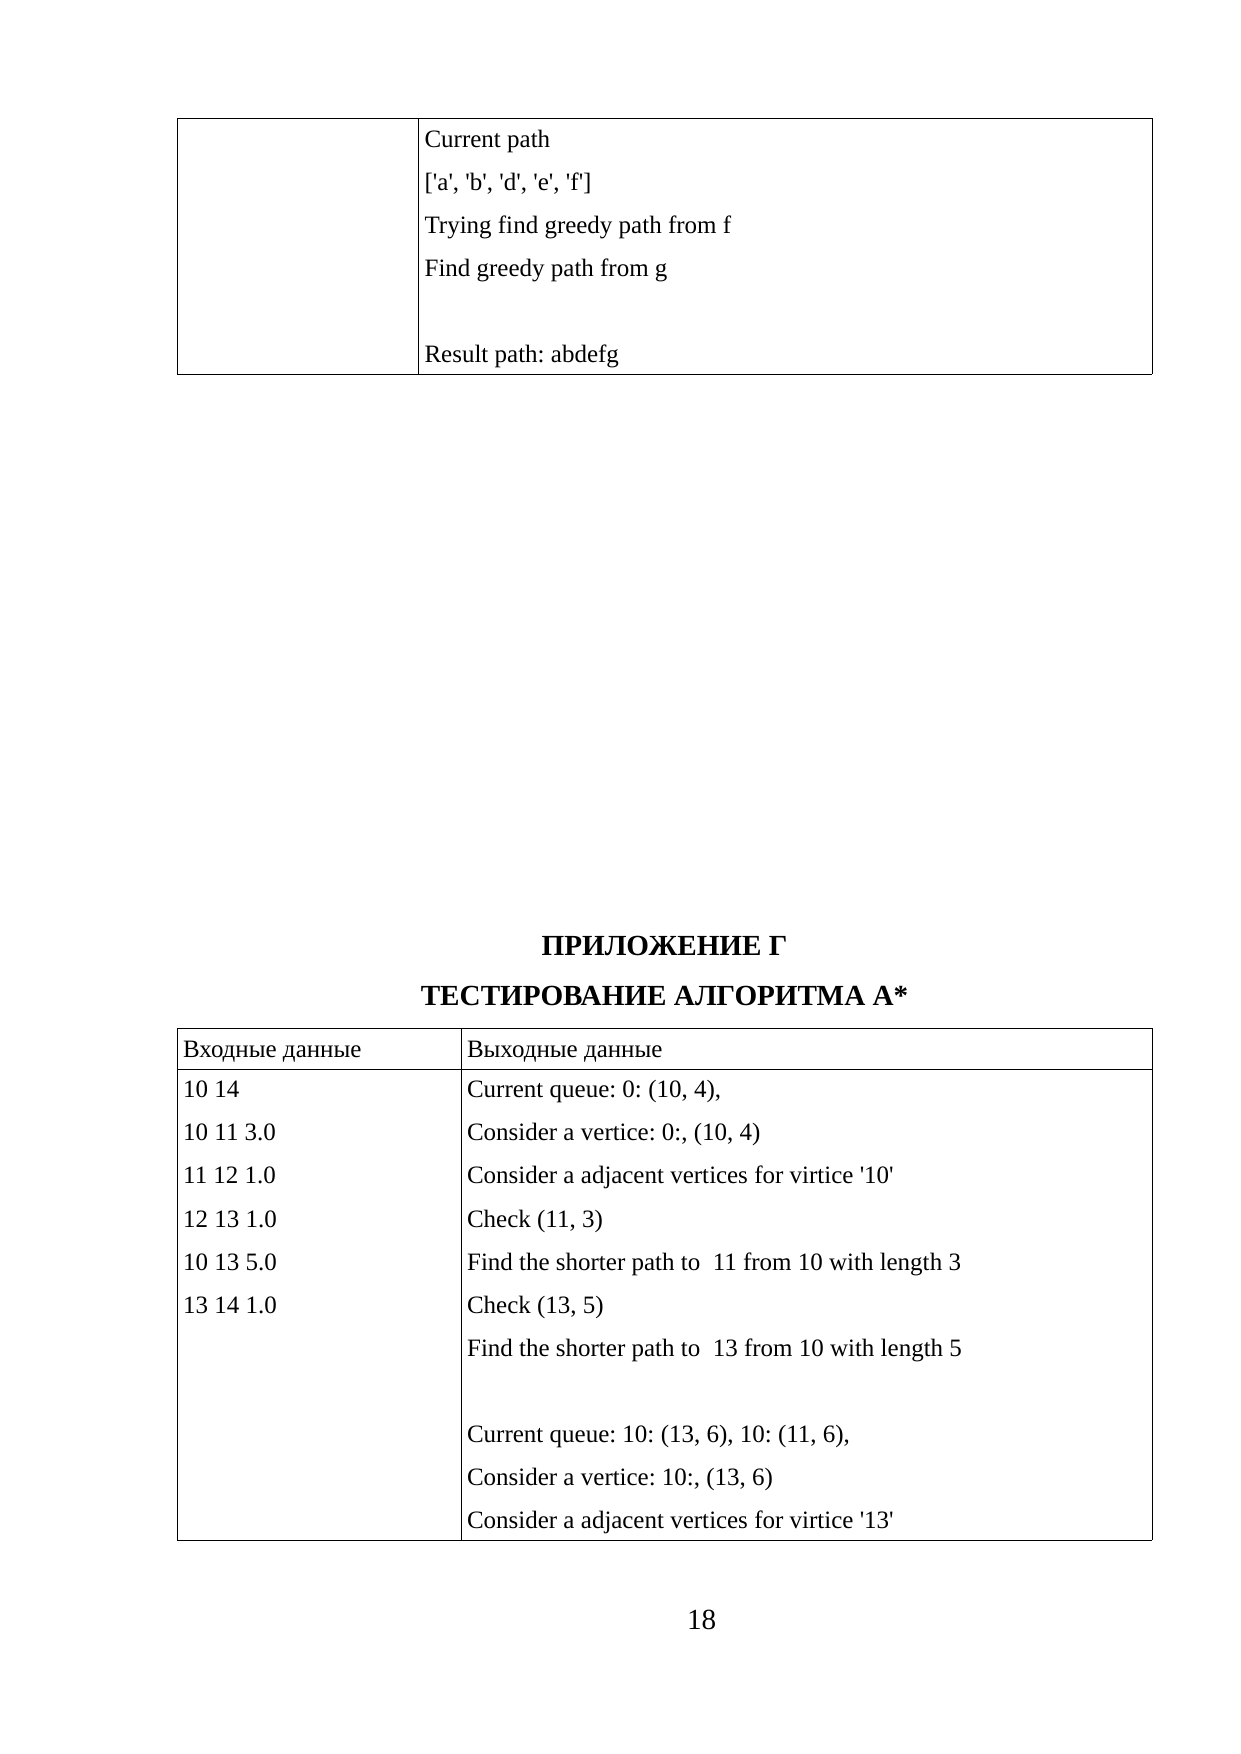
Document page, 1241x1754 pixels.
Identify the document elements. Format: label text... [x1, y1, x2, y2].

text ТЕСТИРОВАНИЕ АЛГОРИТМА А* [177, 978, 1152, 1011]
table_header Выходные данные [462, 1029, 1152, 1068]
table_cell Current path ['a', 'b', 'd', 'e', 'f'] Trying find greedy path from f Find greedy path from g Result path: abdefg [419, 119, 1152, 374]
table_cell Current queue: 0: (10, 4), Consider a vertice: 0:, (10, 4) Consider a adjacent vertices for virtice '10' Check (11, 3) Find the shorter path to 11 from 10 with length 3 Check (13, 5) Find the shorter path to 13 from 10 with length 5 Current queue: 10: (13, 6), 10: (11, 6), Consider a vertice: 10:, (13, 6) Consider a adjacent vertices for virtice '13' [462, 1070, 1152, 1540]
table_header Входные данные [178, 1029, 461, 1068]
table_cell 10 14 10 11 3.0 11 12 1.0 12 13 1.0 10 13 5.0 13 14 1.0 [178, 1070, 461, 1540]
table_cell [178, 119, 418, 374]
text ПРИЛОЖЕНИЕ Г [177, 928, 1152, 961]
